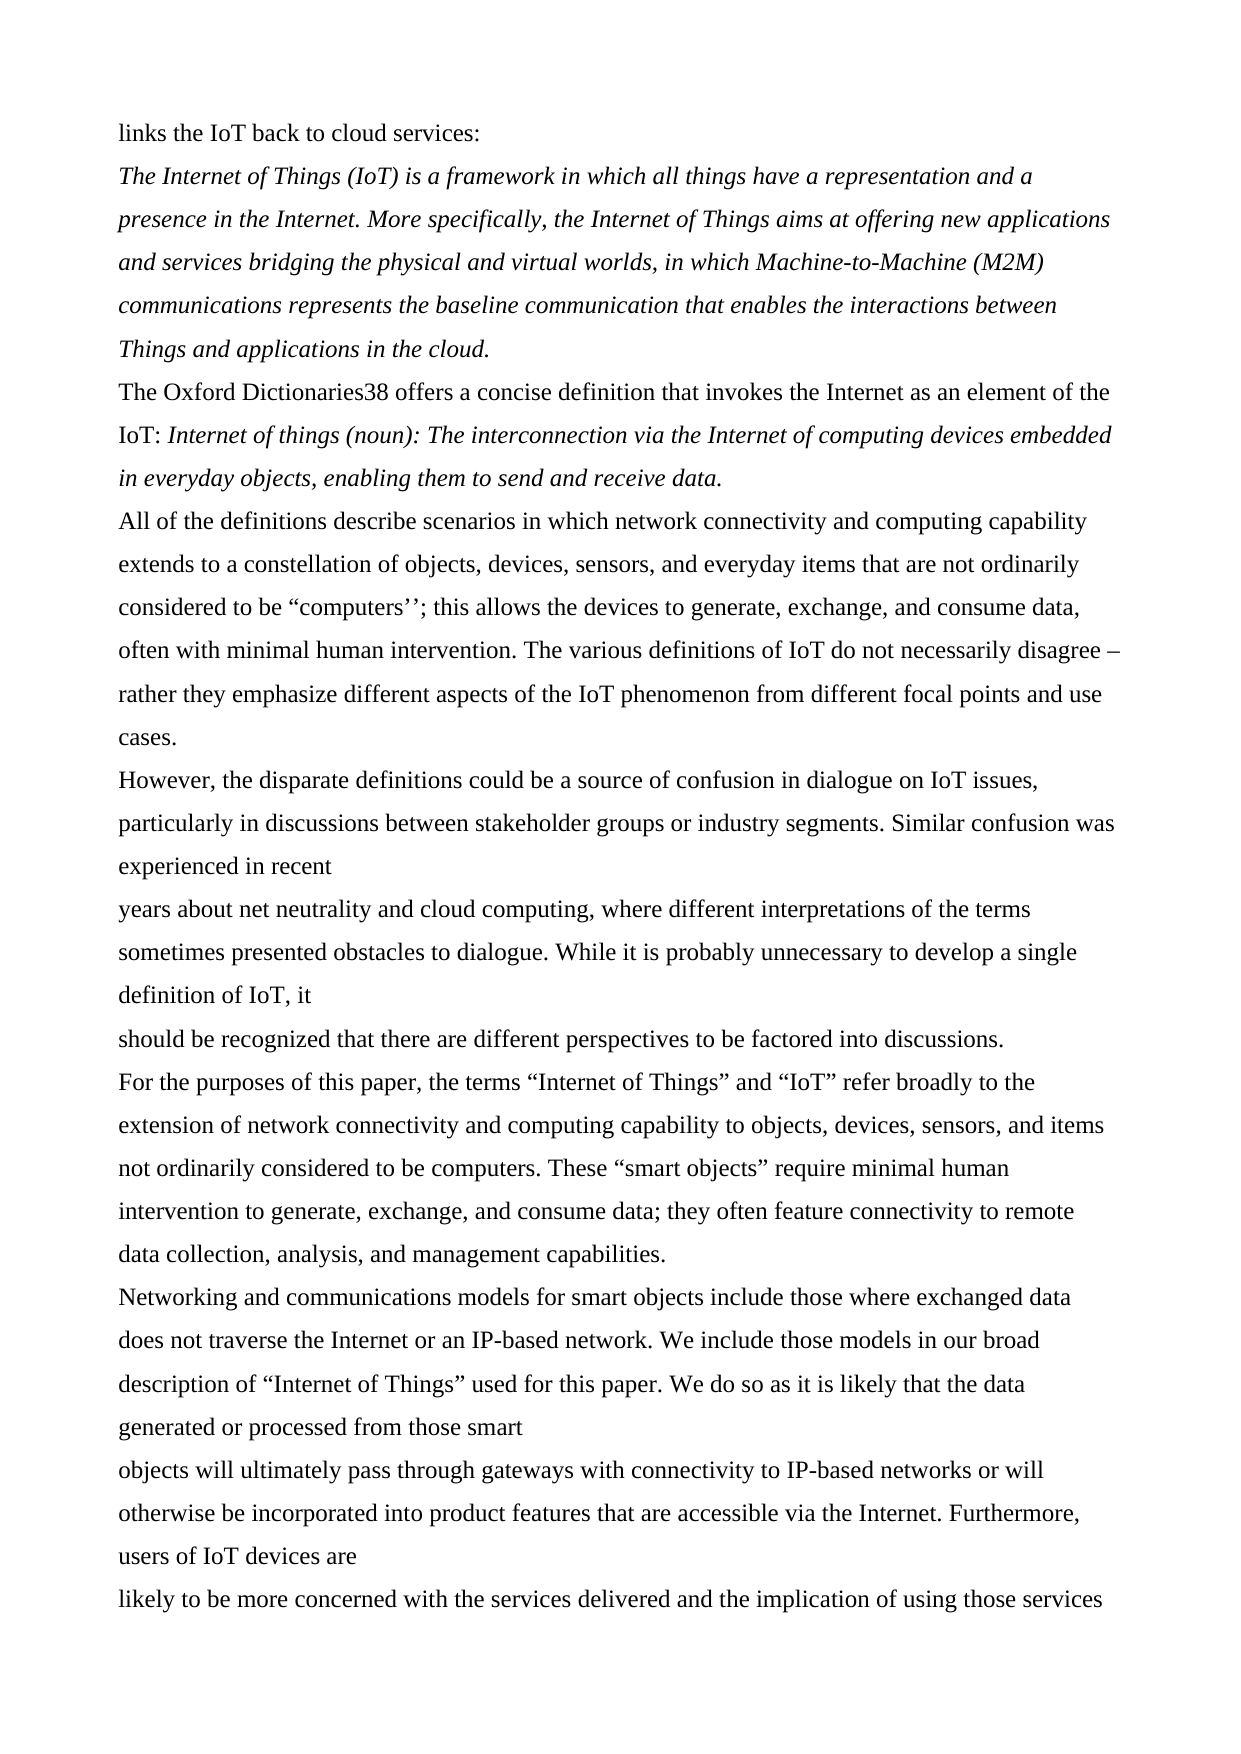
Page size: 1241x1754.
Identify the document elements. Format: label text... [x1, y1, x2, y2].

text The Internet of Things (IoT) is a framework in which all things have a representation and a [118, 161, 1122, 190]
text objects will ultimately pass through gateways with connectivity to IP-based networks or will otherwise be incorporated into product features that are accessible via the Internet. Furthermore, users of IoT devices are [118, 1455, 1122, 1570]
text should be recognized that there are different perspectives to be factored into discussions. [118, 1024, 1122, 1052]
text likely to be more concerned with the services delivered and the implication of using those services [118, 1584, 1122, 1613]
text presence in the Internet. More specifically, the Internet of Things aims at offering new applications and services bridging the physical and virtual worlds, in which Machine-to-Machine (M2M) communications represents the baseline communication that enables the interactions between Things and applications in the cloud. [118, 204, 1122, 362]
text The Oxford Dictionaries38 offers a concise definition that invokes the Internet as an element of the IoT: Internet of things (noun): The interconnection via the Internet of computing devices embedded in everyday objects, enabling them to send and receive data. [118, 377, 1122, 492]
text Networking and communications models for smart objects include those where exchanged data does not traverse the Internet or an IP-based network. We include those models in our broad description of “Internet of Things” used for this paper. We do so as it is likely that the data generated or processed from those smart [118, 1282, 1122, 1441]
text All of the definitions describe scenarios in which network connectivity and computing capability extends to a constellation of objects, devices, sensors, and everyday items that are not ordinarily considered to be “computers’’; this allows the devices to generate, exchange, and consume data, often with minimal human intervention. The various definitions of IoT do not necessarily disagree – rather they emphasize different aspects of the IoT phenomenon from different focal points and use cases. [118, 506, 1122, 751]
text However, the disparate definitions could be a source of confusion in dialogue on IoT issues, particularly in discussions between stakeholder groups or industry segments. Similar confusion was experienced in recent [118, 765, 1122, 880]
text years about net neutrality and cloud computing, where different interpretations of the terms sometimes presented obstacles to dialogue. While it is probably unnecessary to develop a single definition of IoT, it [118, 894, 1122, 1009]
text links the IoT back to cloud services: [118, 118, 1122, 147]
text For the purposes of this paper, the terms “Internet of Things” and “IoT” refer broadly to the extension of network connectivity and computing capability to objects, devices, sensors, and items not ordinarily considered to be computers. These “smart objects” require minimal human intervention to generate, exchange, and consume data; they often feature connectivity to remote data collection, analysis, and management capabilities. [118, 1067, 1122, 1268]
